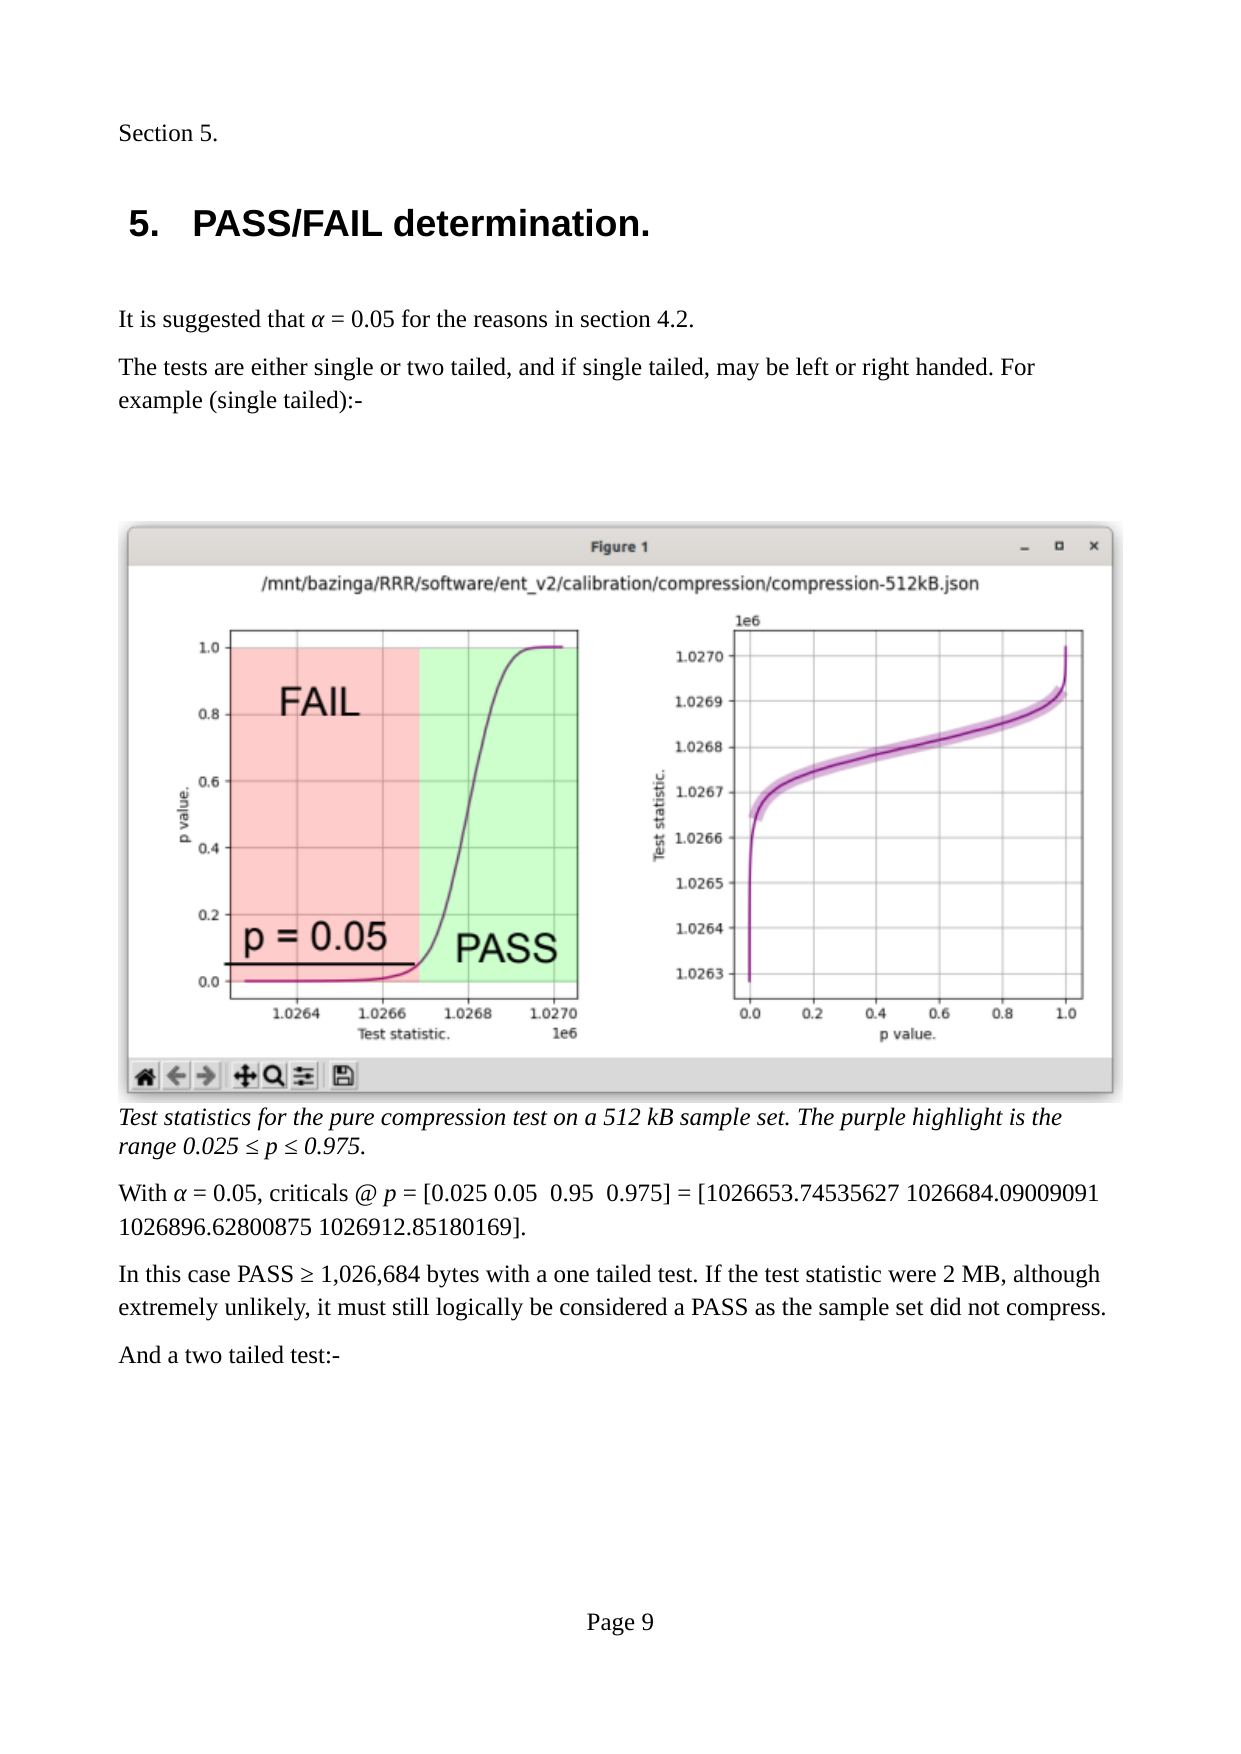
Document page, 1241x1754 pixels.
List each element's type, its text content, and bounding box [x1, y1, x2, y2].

text Test statistics for the pure compression test on a 512 kB sample set. The purple highlight is the range 0.025 ≤ p ≤ 0.975. [118, 1103, 1122, 1160]
text It is suggested that α = 0.05 for the reasons in section 4.2. [118, 304, 1122, 333]
text The tests are either single or two tailed, and if single tailed, may be left or right handed. For example (single tailed):- [118, 352, 1122, 414]
subtitle PASS/FAIL determination. [118, 201, 1122, 244]
text In this case PASS ≥ 1,026,684 bytes with a one tailed test. If the test statistic were 2 MB, although extremely unlikely, it must still logically be considered a PASS as the sample set did not compress. [118, 1259, 1122, 1321]
text And a two tailed test:- [118, 1340, 1122, 1368]
text With α = 0.05, criticals @ p = [0.025 0.05 0.95 0.975] = [1026653.74535627 1026684.09009091 1026896.62800875 1026912.85180169]. [118, 1178, 1122, 1240]
